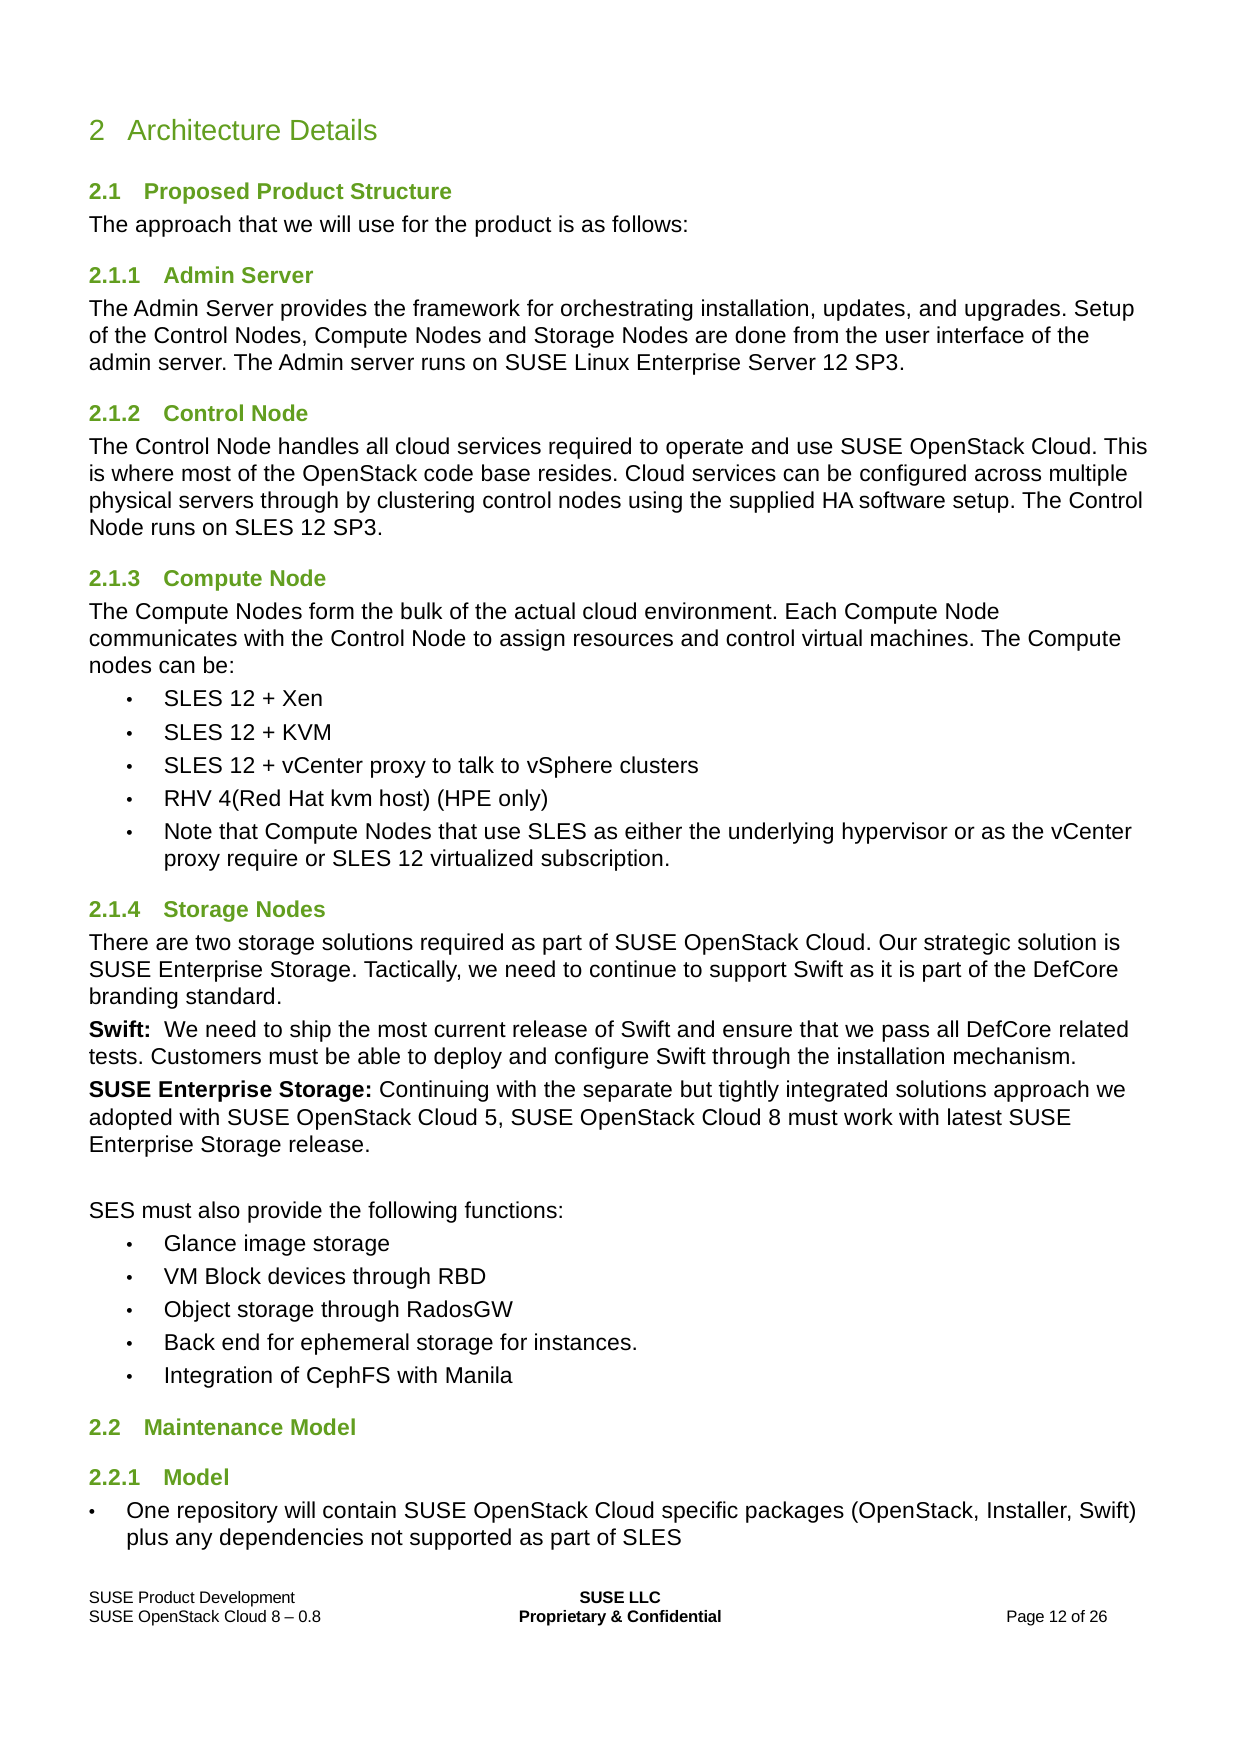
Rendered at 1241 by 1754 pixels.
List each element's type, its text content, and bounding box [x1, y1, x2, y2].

subtitle Control Node [88, 399, 1152, 426]
list Object storage through RadosGW [126, 1296, 1152, 1323]
subtitle Architecture Details [88, 113, 1152, 147]
list SLES 12 + vCenter proxy to talk to vSphere clusters [126, 751, 1152, 778]
text The Control Node handles all cloud services required to operate and use SUSE OpenStack Cloud. This is where most of the OpenStack code base resides. Cloud services can be configured across multiple physical servers through by clustering control nodes using the supplied HA software setup. The Control Node runs on SLES 12 SP3. [88, 432, 1152, 541]
text There are two storage solutions required as part of SUSE OpenStack Cloud. Our strategic solution is SUSE Enterprise Storage. Tactically, we need to continue to support Swift as it is part of the DefCore branding standard. [88, 928, 1152, 1009]
list Back end for ephemeral storage for instances. [126, 1329, 1152, 1356]
text The Compute Nodes form the bulk of the actual cloud environment. Each Compute Node communicates with the Control Node to assign resources and control virtual machines. The Compute nodes can be: [88, 597, 1152, 679]
subtitle Maintenance Model [88, 1413, 1152, 1440]
text Swift: We need to ship the most current release of Swift and ensure that we pass all DefCore related tests. Customers must be able to deploy and configure Swift through the installation mechanism. [88, 1016, 1152, 1070]
subtitle Admin Server [88, 261, 1152, 288]
list RHV 4(Red Hat kvm host) (HPE only) [126, 784, 1152, 811]
list SLES 12 + KVM [126, 718, 1152, 745]
text SES must also provide the following functions: [88, 1196, 1152, 1223]
list VM Block devices through RBD [126, 1262, 1152, 1289]
list One repository will contain SUSE OpenStack Cloud specific packages (OpenStack, Installer, Swift) plus any dependencies not supported as part of SLES [88, 1497, 1152, 1551]
list Glance image storage [126, 1229, 1152, 1256]
list Integration of CephFS with Manila [126, 1362, 1152, 1389]
subtitle Compute Node [88, 564, 1152, 592]
subtitle Storage Nodes [88, 895, 1152, 922]
text The approach that we will use for the product is as follows: [88, 210, 1152, 237]
text SUSE Enterprise Storage: Continuing with the separate but tightly integrated solutions approach we adopted with SUSE OpenStack Cloud 5, SUSE OpenStack Cloud 8 must work with latest SUSE Enterprise Storage release. [88, 1076, 1152, 1157]
list Note that Compute Nodes that use SLES as either the underlying hypervisor or as the vCenter proxy require or SLES 12 virtualized subscription. [126, 817, 1152, 871]
subtitle Model [88, 1464, 1152, 1491]
list SLES 12 + Xen [126, 685, 1152, 712]
subtitle Proposed Product Structure [88, 177, 1152, 204]
text The Admin Server provides the framework for orchestrating installation, updates, and upgrades. Setup of the Control Nodes, Compute Nodes and Storage Nodes are done from the user interface of the admin server. The Admin server runs on SUSE Linux Enterprise Server 12 SP3. [88, 294, 1152, 375]
